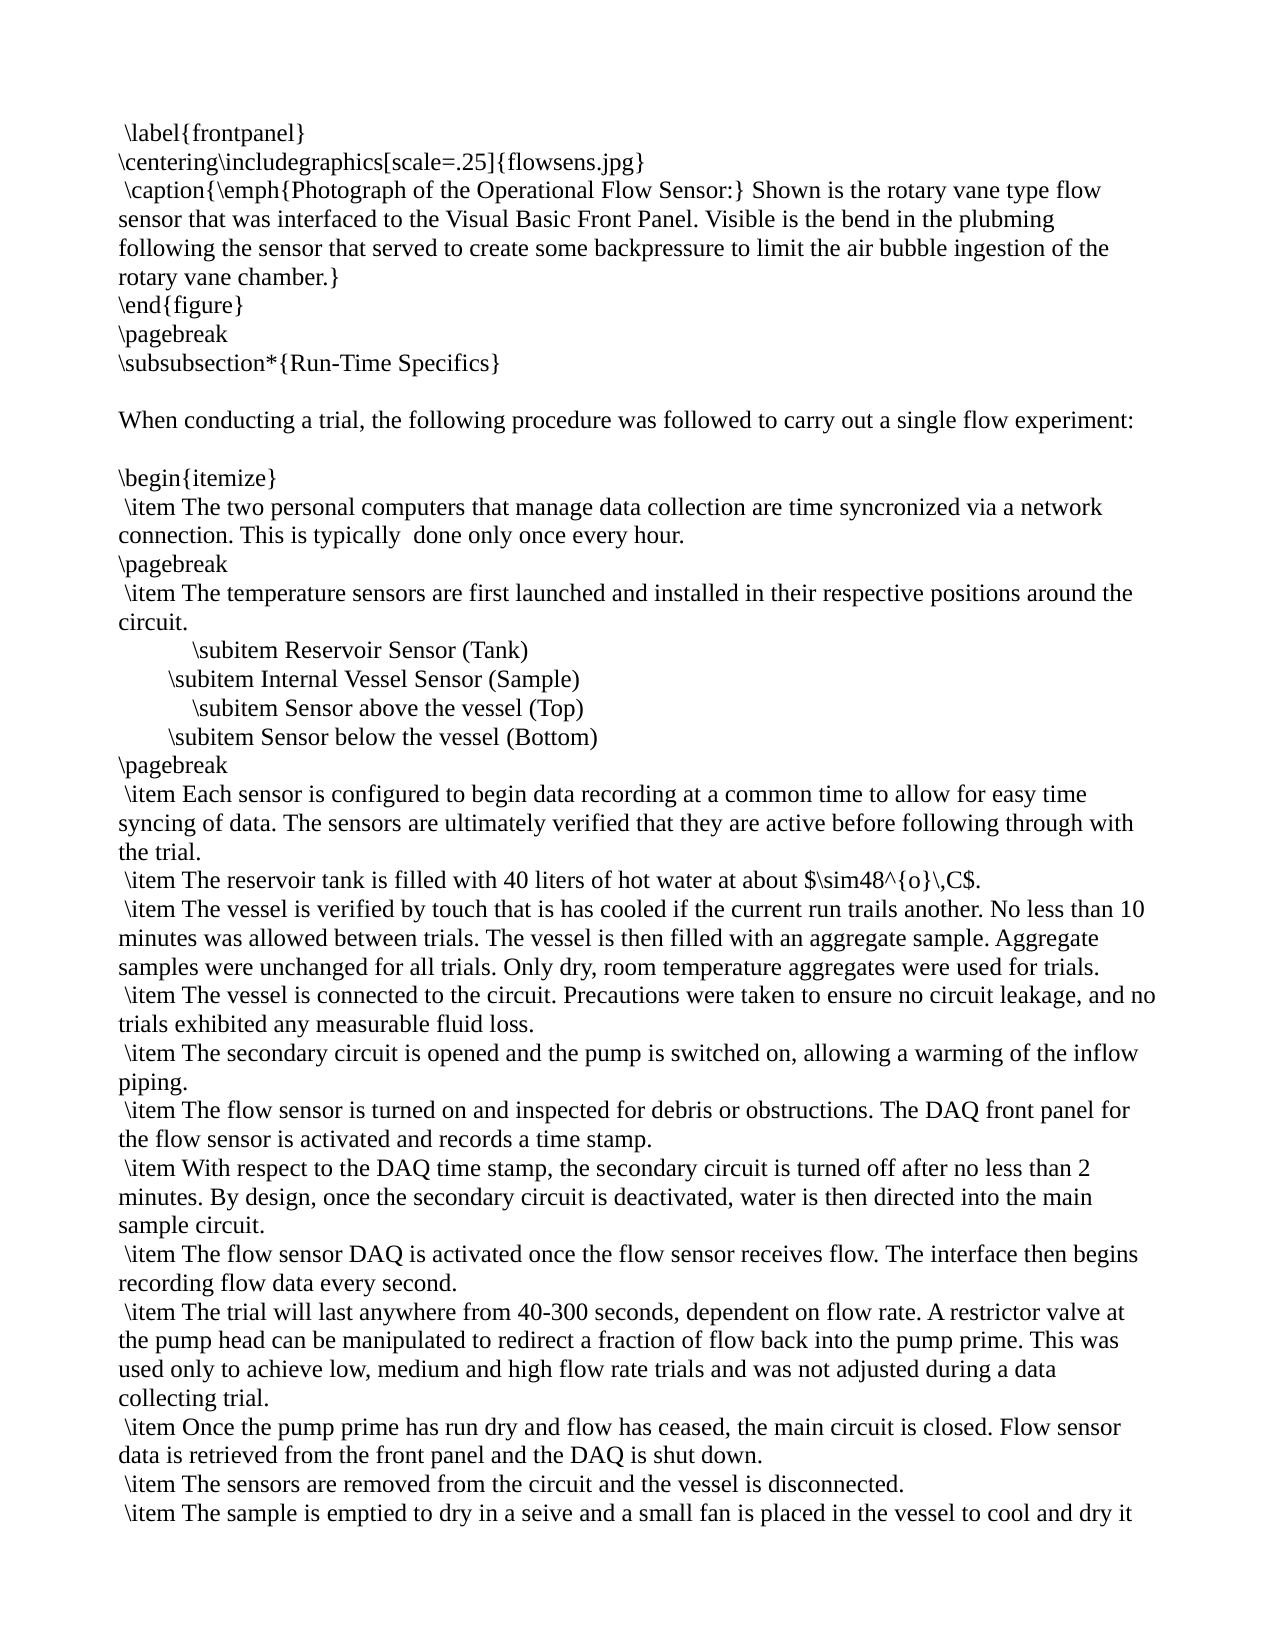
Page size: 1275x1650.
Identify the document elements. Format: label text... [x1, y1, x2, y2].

text \subitem Sensor above the vessel (Top) [118, 693, 1157, 722]
text \caption{\emph{Photograph of the Operational Flow Sensor:} Shown is the rotary vane type flow sensor that was interfaced to the Visual Basic Front Panel. Visible is the bend in the plubming following the sensor that served to create some backpressure to limit the air bubble ingestion of the rotary vane chamber.} [118, 176, 1157, 291]
text \item The two personal computers that manage data collection are time syncronized via a network connection. This is typically done only once every hour. [118, 492, 1157, 549]
text \item The flow sensor DAQ is activated once the flow sensor receives flow. The interface then begins recording flow data every second. [118, 1239, 1157, 1297]
text \item The temperature sensors are first launched and installed in their respective positions around the circuit. [118, 578, 1157, 636]
text \pagebreak [118, 319, 1157, 348]
text \centering\includegraphics[scale=.25]{flowsens.jpg} [118, 147, 1157, 176]
text \subsubsection*{Run-Time Specifics} [118, 348, 1157, 377]
text \item The vessel is verified by touch that is has cooled if the current run trails another. No less than 10 minutes was allowed between trials. The vessel is then filled with an aggregate sample. Aggregate samples were unchanged for all trials. Only dry, room temperature aggregates were used for trials. [118, 894, 1157, 981]
text \item The reservoir tank is filled with 40 liters of hot water at about $\sim48^{o}\,C$. [118, 866, 1157, 894]
text \item The sample is emptied to dry in a seive and a small fan is placed in the vessel to cool and dry it [118, 1498, 1157, 1527]
text \item The sensors are removed from the circuit and the vessel is disconnected. [118, 1469, 1157, 1498]
text \pagebreak [118, 751, 1157, 779]
text \item The flow sensor is turned on and inspected for debris or obstructions. The DAQ front panel for the flow sensor is activated and records a time stamp. [118, 1096, 1157, 1153]
text \subitem Reservoir Sensor (Tank) [118, 636, 1157, 664]
text \item Each sensor is configured to begin data recording at a common time to allow for easy time syncing of data. The sensors are ultimately verified that they are active before following through with the trial. [118, 779, 1157, 866]
text \item The vessel is connected to the circuit. Precautions were taken to ensure no circuit leakage, and no trials exhibited any measurable fluid loss. [118, 981, 1157, 1038]
text \end{figure} [118, 291, 1157, 319]
text \pagebreak [118, 549, 1157, 578]
text \item The trial will last anywhere from 40-300 seconds, dependent on flow rate. A restrictor valve at the pump head can be manipulated to redirect a fraction of flow back into the pump prime. This was used only to achieve low, medium and high flow rate trials and was not adjusted during a data collecting trial. [118, 1297, 1157, 1412]
text \item The secondary circuit is opened and the pump is switched on, allowing a warming of the inflow piping. [118, 1038, 1157, 1096]
text When conducting a trial, the following procedure was followed to carry out a single flow experiment: [118, 406, 1157, 434]
text \subitem Internal Vessel Sensor (Sample) [118, 664, 1157, 693]
text \subitem Sensor below the vessel (Bottom) [118, 722, 1157, 751]
text \item With respect to the DAQ time stamp, the secondary circuit is turned off after no less than 2 minutes. By design, once the secondary circuit is deactivated, water is then directed into the main sample circuit. [118, 1153, 1157, 1239]
text \begin{itemize} [118, 463, 1157, 492]
text \item Once the pump prime has run dry and flow has ceased, the main circuit is closed. Flow sensor data is retrieved from the front panel and the DAQ is shut down. [118, 1412, 1157, 1469]
text \label{frontpanel} [118, 118, 1157, 147]
